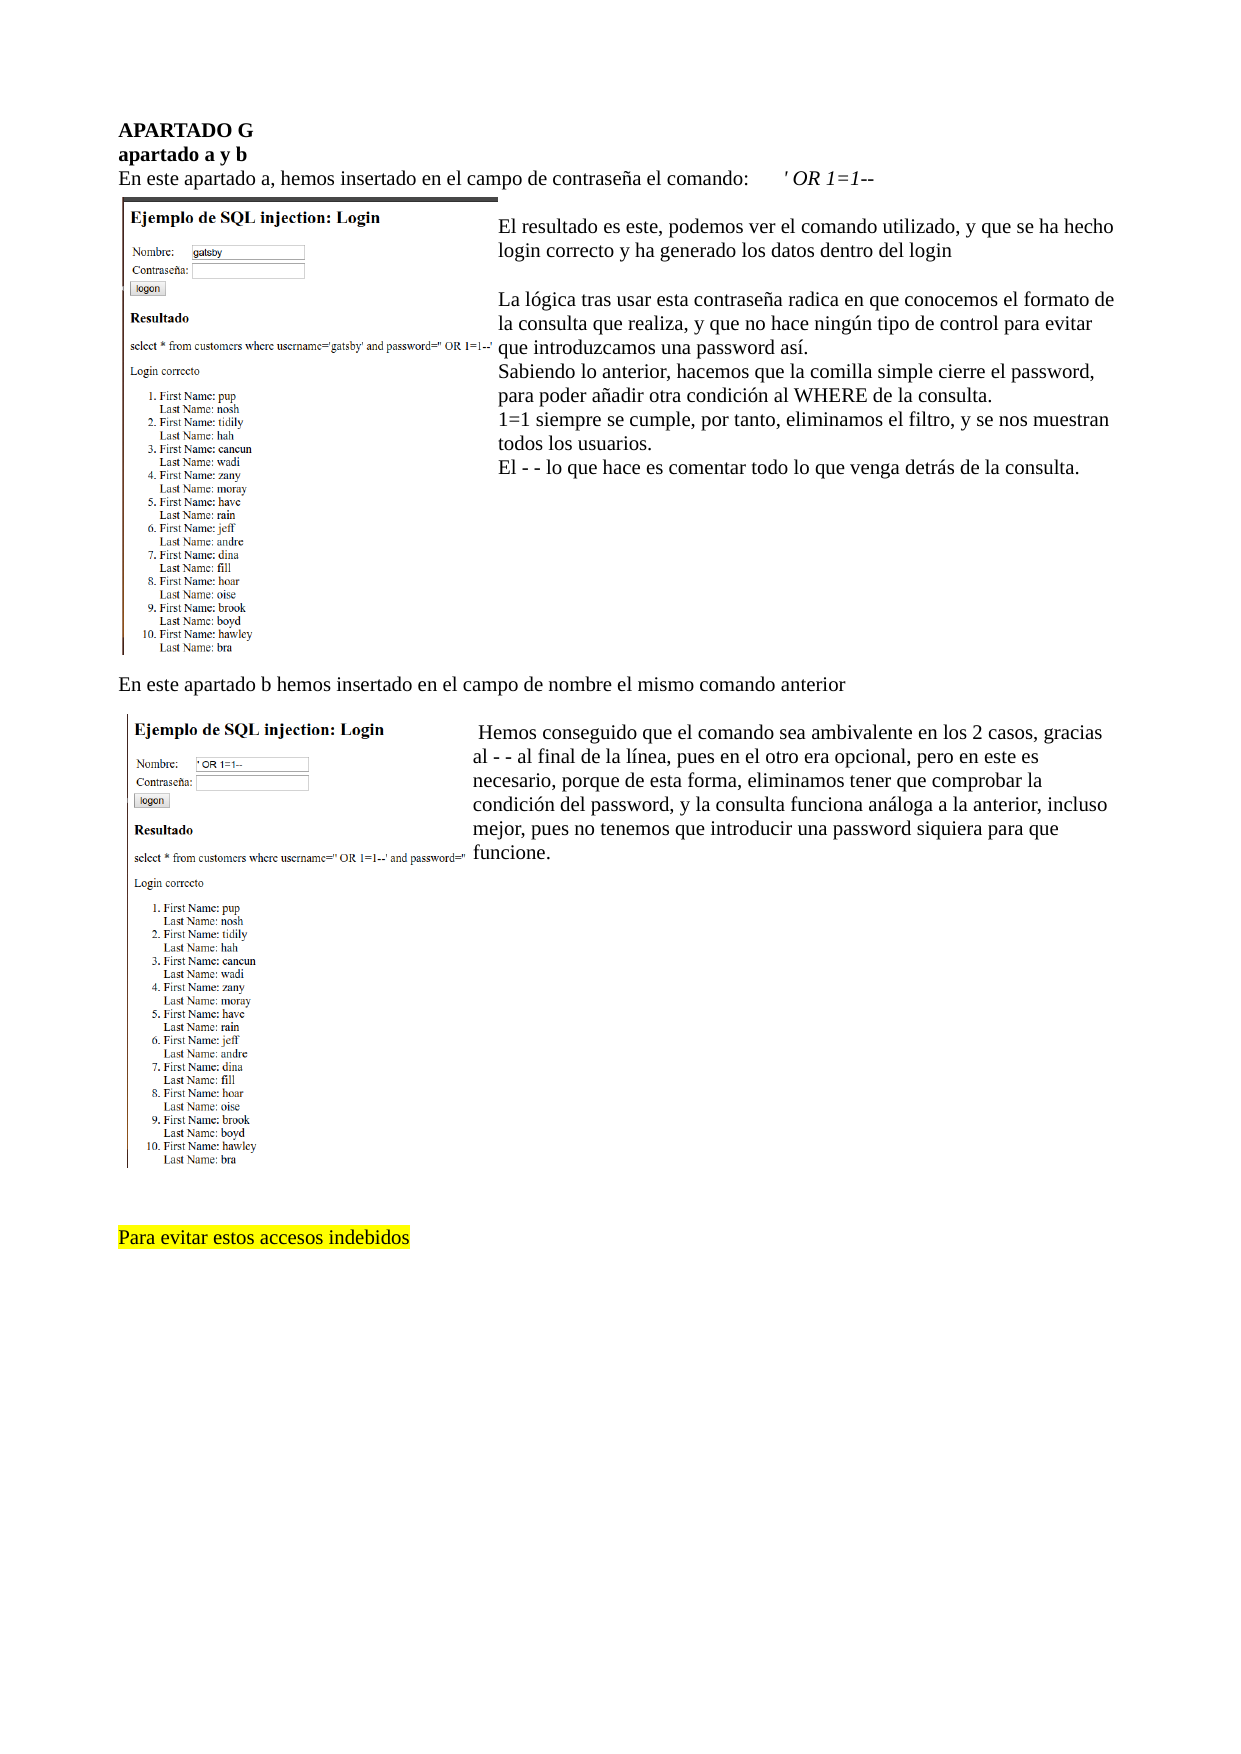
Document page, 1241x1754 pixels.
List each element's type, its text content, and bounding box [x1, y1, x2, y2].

text apartado a y b [118, 142, 1122, 166]
text Hemos conseguido que el comando sea ambivalente en los 2 casos, gracias al - - al final de la línea, pues en el otro era opcional, pero en este es necesario, porque de esta forma, eliminamos tener que comprobar la condición del password, y la consulta funciona análoga a la anterior, incluso mejor, pues no tenemos que introducir una password siquiera para que funcione. [470, 720, 1122, 864]
text El - - lo que hace es comentar todo lo que venga detrás de la consulta. [496, 455, 1122, 479]
text Para evitar estos accesos indebidos [118, 1225, 1122, 1249]
text El resultado es este, podemos ver el comando utilizado, y que se ha hecho login correcto y ha generado los datos dentro del login [496, 214, 1122, 262]
picture [122, 197, 191, 655]
text 1=1 siempre se cumple, por tanto, eliminamos el filtro, y se nos muestran todos los usuarios. [496, 407, 1122, 455]
text APARTADO G [118, 118, 1122, 142]
text Sabiendo lo anterior, hacemos que la comilla simple cierre el password, para poder añadir otra condición al WHERE de la consulta. [496, 359, 1122, 407]
picture [127, 714, 185, 1168]
text En este apartado b hemos insertado en el campo de nombre el mismo comando anterior [118, 672, 1122, 696]
text En este apartado a, hemos insertado en el campo de contraseña el comando: ' OR 1=1-- [118, 166, 1122, 190]
text La lógica tras usar esta contraseña radica en que conocemos el formato de la consulta que realiza, y que no hace ningún tipo de control para evitar que introduzcamos una password así. [496, 287, 1122, 359]
